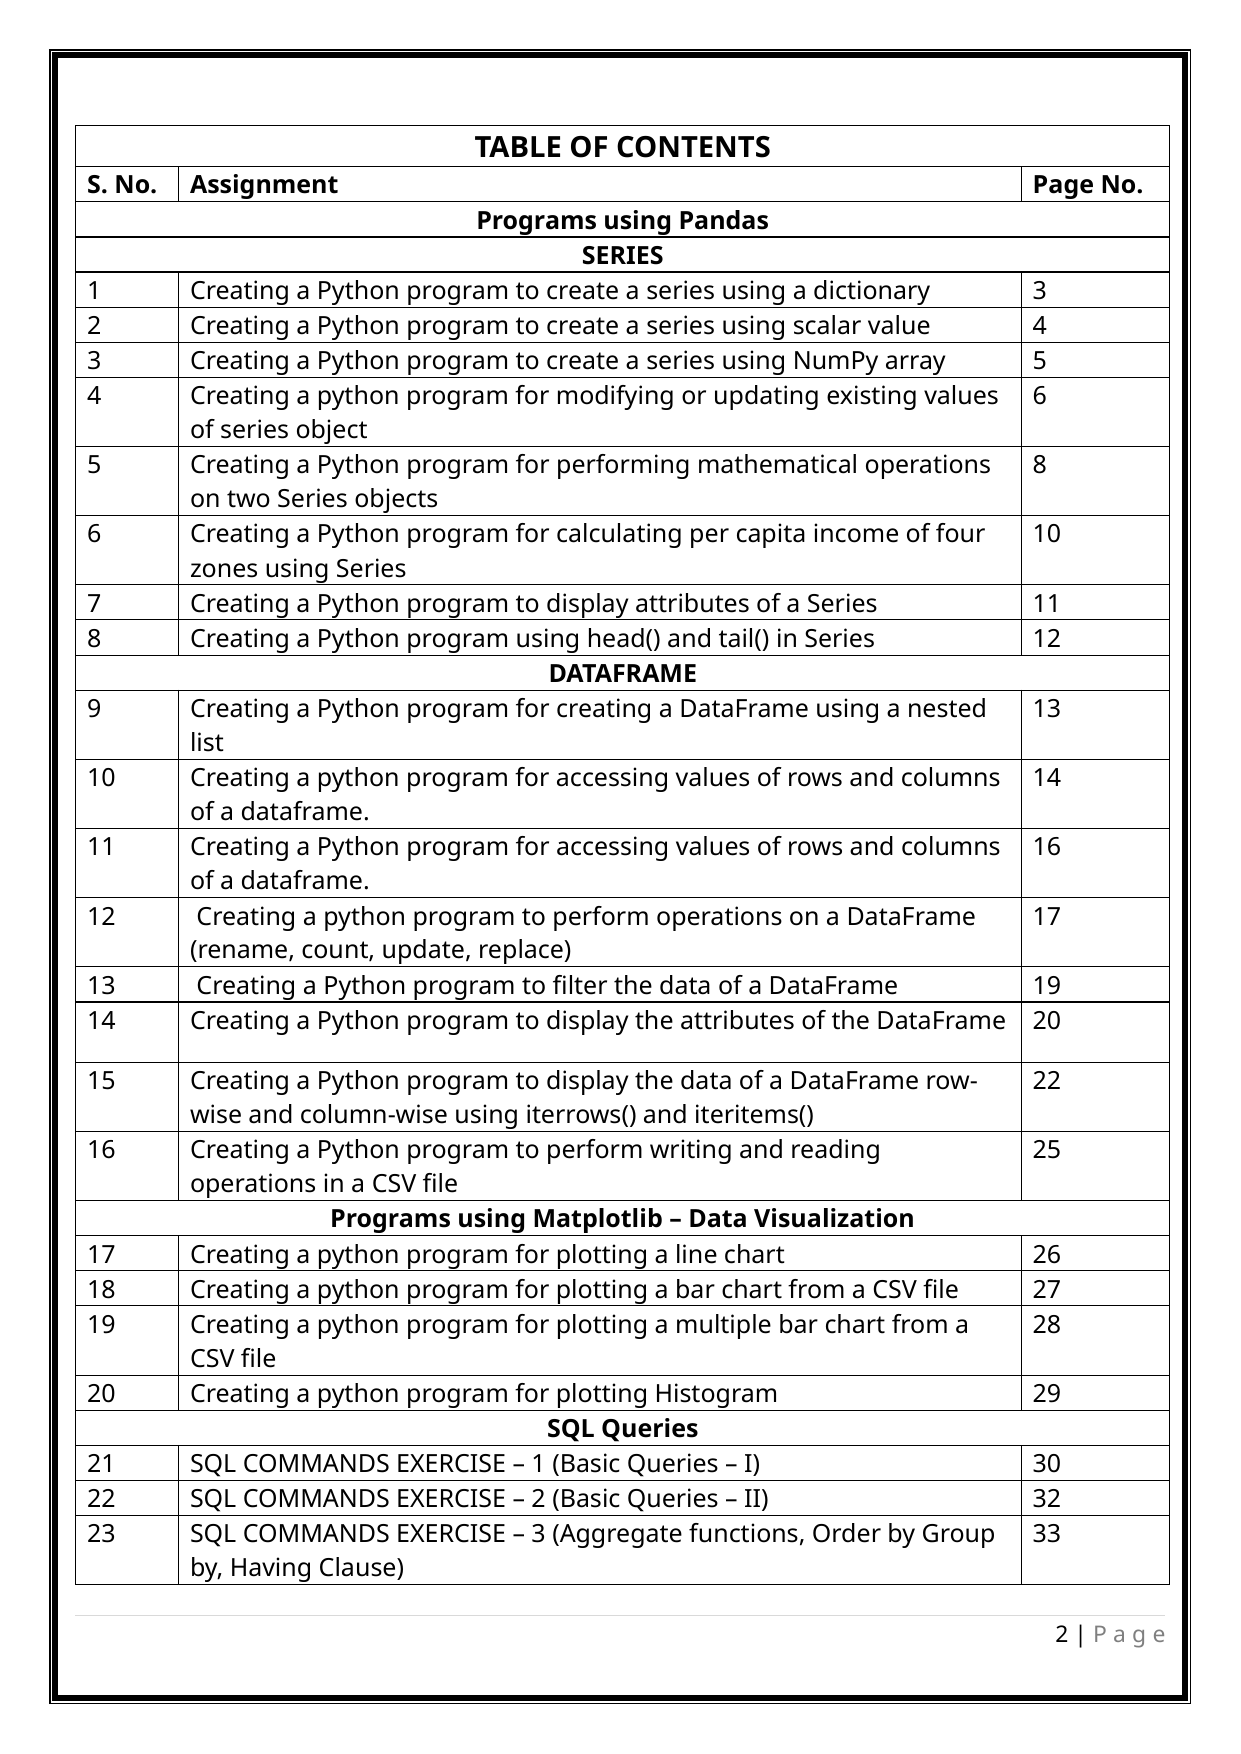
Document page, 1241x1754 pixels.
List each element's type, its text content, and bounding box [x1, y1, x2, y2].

table_cell 16 [76, 1132, 178, 1200]
table_cell 22 [1022, 1063, 1169, 1131]
table_header TABLE OF CONTENTS [76, 126, 1169, 166]
table_cell Creating a Python program to display the attributes of the DataFrame [179, 1003, 1021, 1062]
table_cell 5 [76, 447, 178, 515]
table_cell Assignment [179, 167, 1021, 201]
table_cell SQL COMMANDS EXERCISE – 1 (Basic Queries – I) [179, 1446, 1021, 1480]
table_cell Page No. [1022, 167, 1169, 201]
table_cell 23 [76, 1516, 178, 1584]
table_cell Creating a python program for plotting a multiple bar chart from a CSV file [179, 1306, 1021, 1374]
table_cell 11 [76, 829, 178, 897]
table_cell Creating a python program for plotting a line chart [179, 1236, 1021, 1270]
table_cell Creating a Python program to display attributes of a Series [179, 585, 1021, 619]
table_cell 14 [76, 1003, 178, 1062]
table_cell Creating a Python program for performing mathematical operations on two Series objects [179, 447, 1021, 515]
table_cell Creating a Python program to create a series using scalar value [179, 308, 1021, 342]
table_cell 17 [1022, 898, 1169, 966]
table_cell SQL Queries [76, 1411, 1169, 1445]
table_cell Creating a Python program to create a series using a dictionary [179, 273, 1021, 307]
table_cell 21 [76, 1446, 178, 1480]
table_cell Creating a Python program for creating a DataFrame using a nested list [179, 691, 1021, 759]
table_cell 33 [1022, 1516, 1169, 1584]
table_cell 19 [76, 1306, 178, 1374]
table_cell Creating a python program for plotting a bar chart from a CSV file [179, 1271, 1021, 1305]
table_cell DATAFRAME [76, 656, 1169, 689]
table_cell Creating a python program for plotting Histogram [179, 1376, 1021, 1410]
table_cell SQL COMMANDS EXERCISE – 3 (Aggregate functions, Order by Group by, Having Clause) [179, 1516, 1021, 1584]
table_cell 4 [76, 378, 178, 446]
table_cell 3 [1022, 273, 1169, 307]
table_cell 11 [1022, 585, 1169, 619]
table_cell Creating a Python program for calculating per capita income of four zones using Series [179, 516, 1021, 584]
table_cell 8 [76, 620, 178, 654]
table_cell 7 [76, 585, 178, 619]
table_cell 14 [1022, 760, 1169, 828]
table_cell 32 [1022, 1481, 1169, 1515]
table_cell SQL COMMANDS EXERCISE – 2 (Basic Queries – II) [179, 1481, 1021, 1515]
table_cell 13 [76, 967, 178, 1001]
table_cell Creating a Python program for accessing values of rows and columns of a dataframe. [179, 829, 1021, 897]
table_cell 22 [76, 1481, 178, 1515]
table_cell Creating a python program to perform operations on a DataFrame (rename, count, update, replace) [179, 898, 1021, 966]
table_cell 10 [1022, 516, 1169, 584]
table_cell 13 [1022, 691, 1169, 759]
table_cell 12 [76, 898, 178, 966]
table_cell Creating a Python program to filter the data of a DataFrame [179, 967, 1021, 1001]
table_cell Creating a Python program to create a series using NumPy array [179, 343, 1021, 377]
table_cell Creating a Python program to display the data of a DataFrame row-wise and column-wise using iterrows() and iteritems() [179, 1063, 1021, 1131]
table_cell 30 [1022, 1446, 1169, 1480]
table_cell 5 [1022, 343, 1169, 377]
table_cell Creating a Python program to perform writing and reading operations in a CSV file [179, 1132, 1021, 1200]
table_cell 27 [1022, 1271, 1169, 1305]
table_cell Programs using Matplotlib – Data Visualization [76, 1201, 1169, 1235]
table_cell 19 [1022, 967, 1169, 1001]
table_cell 29 [1022, 1376, 1169, 1410]
table_cell Creating a Python program using head() and tail() in Series [179, 620, 1021, 654]
table_cell Creating a python program for modifying or updating existing values of series object [179, 378, 1021, 446]
table_cell 25 [1022, 1132, 1169, 1200]
table_cell Creating a python program for accessing values of rows and columns of a dataframe. [179, 760, 1021, 828]
table_cell 3 [76, 343, 178, 377]
table_cell SERIES [76, 238, 1169, 271]
table_cell Programs using Pandas [76, 202, 1169, 236]
table_cell 15 [76, 1063, 178, 1131]
table_cell 2 [76, 308, 178, 342]
table_cell 8 [1022, 447, 1169, 515]
table_cell 20 [76, 1376, 178, 1410]
table_cell 20 [1022, 1003, 1169, 1062]
table_cell 17 [76, 1236, 178, 1270]
table_cell 4 [1022, 308, 1169, 342]
table_cell S. No. [76, 167, 178, 201]
table_cell 6 [76, 516, 178, 584]
table_cell 26 [1022, 1236, 1169, 1270]
table_cell 10 [76, 760, 178, 828]
table_cell 9 [76, 691, 178, 759]
table_cell 12 [1022, 620, 1169, 654]
table_cell 1 [76, 273, 178, 307]
table_cell 6 [1022, 378, 1169, 446]
table_cell 28 [1022, 1306, 1169, 1374]
table_cell 18 [76, 1271, 178, 1305]
table_cell 16 [1022, 829, 1169, 897]
